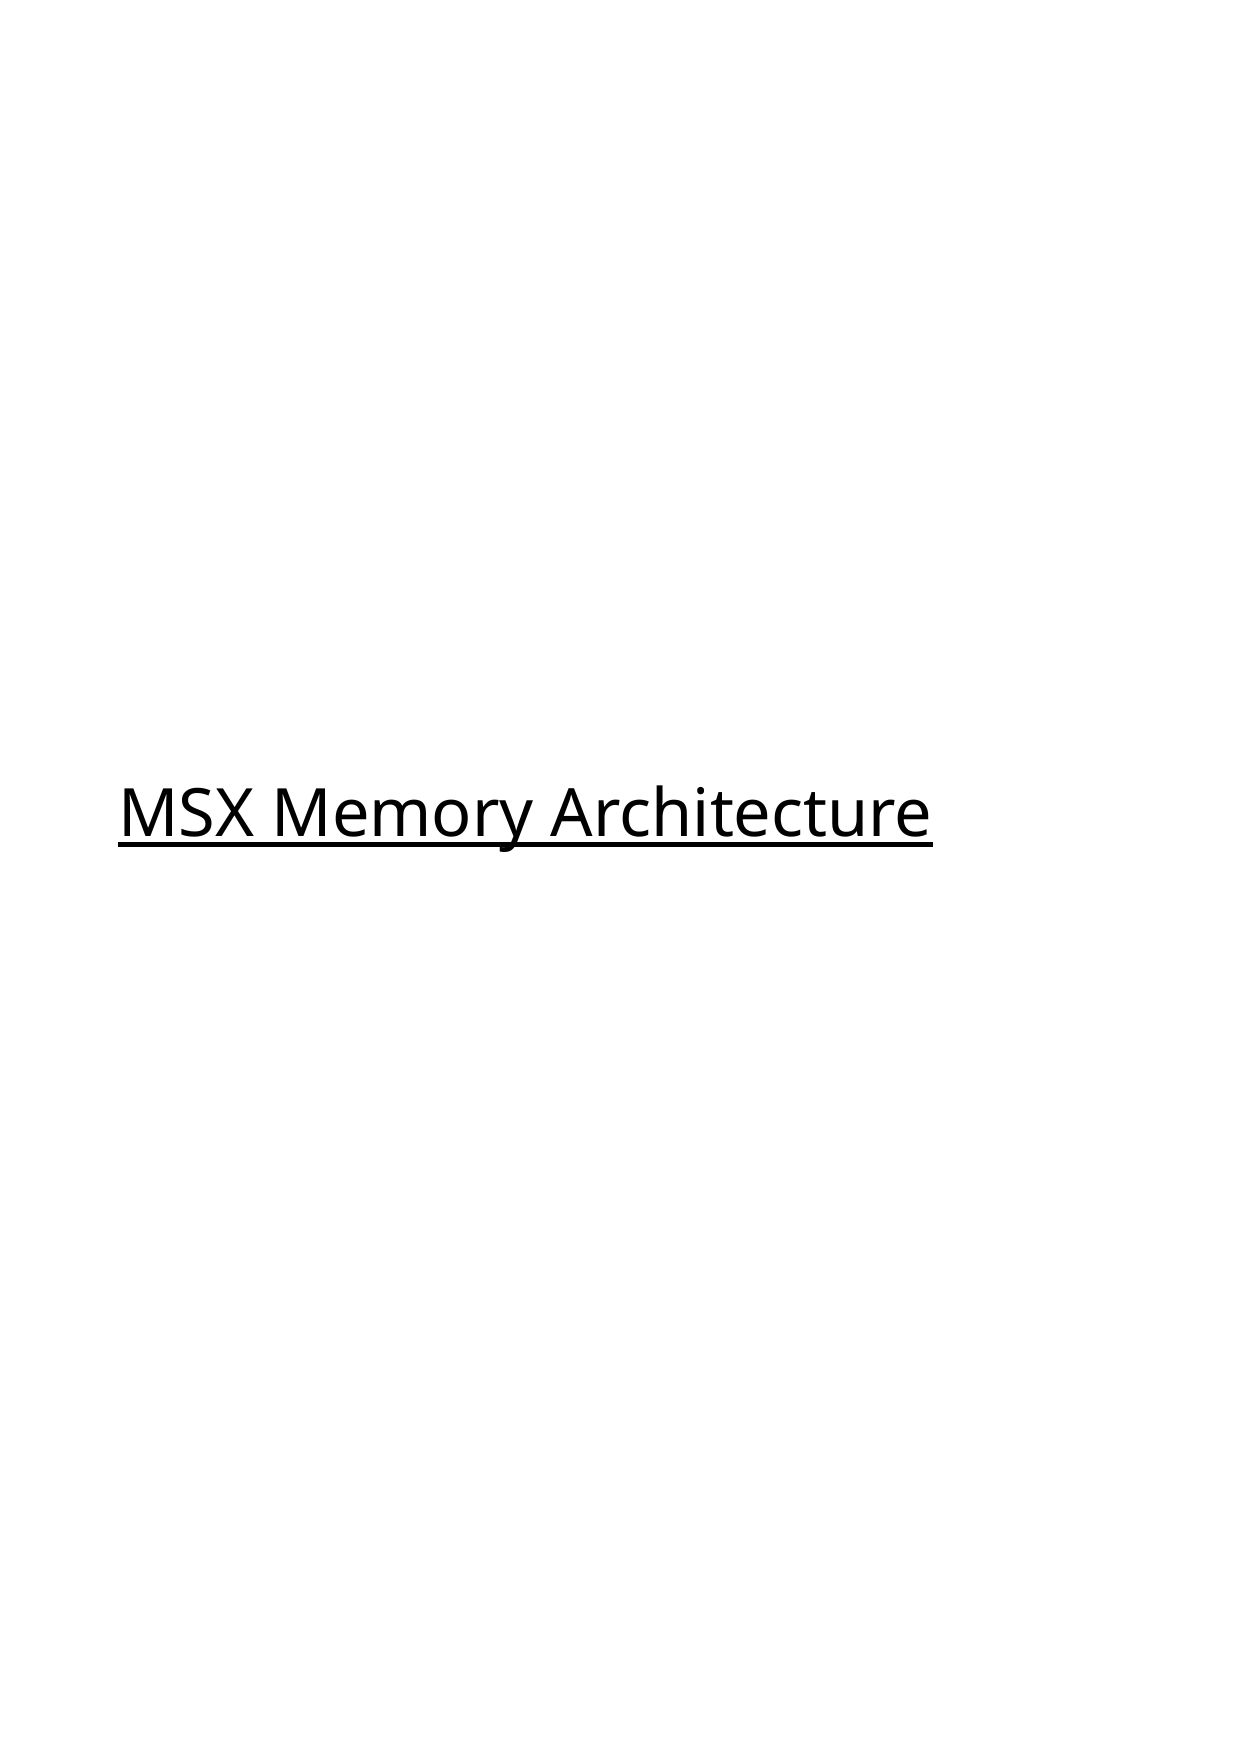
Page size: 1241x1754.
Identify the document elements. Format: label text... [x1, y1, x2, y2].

text MSX Memory Architecture [118, 765, 1122, 856]
